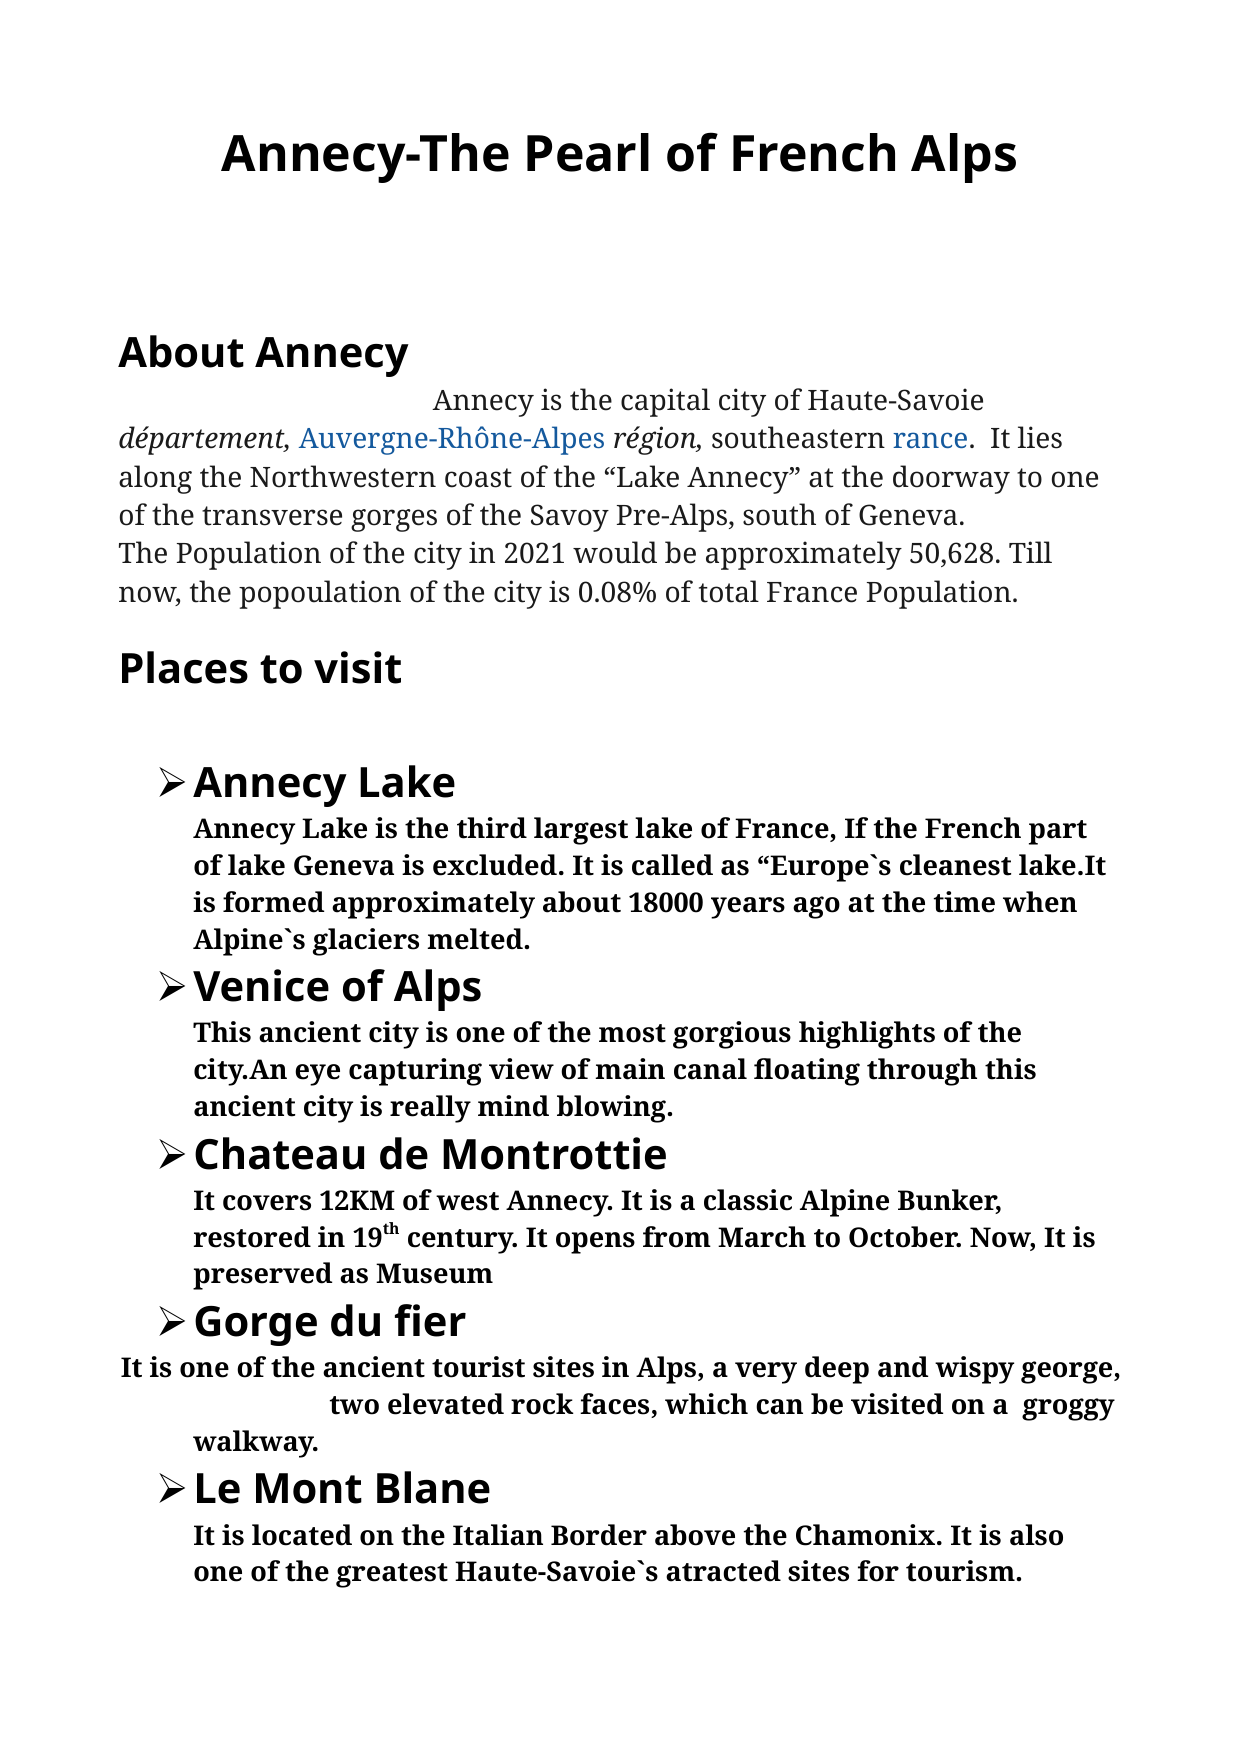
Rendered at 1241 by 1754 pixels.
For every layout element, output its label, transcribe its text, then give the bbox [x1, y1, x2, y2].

list Annecy Lake is the third largest lake of France, If the French part of lake Geneva is excluded. It is called as “Europe`s cleanest lake.It is formed approximately about 18000 years ago at the time when Alpine`s glaciers melted. [156, 809, 1122, 957]
text Annecy is the capital city of Haute-Savoie département, Auvergne-Rhône-Alpes région, southeastern rance. It lies along the Northwestern coast of the “Lake Annecy” at the doorway to one of the transverse gorges of the Savoy Pre-Alps, south of Geneva. [118, 379, 1122, 534]
text Places to visit [118, 639, 1122, 696]
list walkway. [156, 1422, 1122, 1459]
list Gorge du fier [156, 1292, 1122, 1349]
text Annecy-The Pearl of French Alps [118, 118, 1122, 186]
list This ancient city is one of the most gorgious highlights of the city.An eye capturing view of main canal floating through this ancient city is really mind blowing. [156, 1014, 1122, 1124]
list Le Mont Blane [156, 1459, 1122, 1516]
text About Annecy [118, 322, 1122, 379]
list It is located on the Italian Border above the Chamonix. It is also one of the greatest Haute-Savoie`s atracted sites for tourism. [156, 1516, 1122, 1590]
text The Population of the city in 2021 would be approximately 50,628. Till now, the popoulation of the city is 0.08% of total France Population. [118, 534, 1122, 611]
list Venice of Alps [156, 957, 1122, 1014]
list Chateau de Montrottie [156, 1124, 1122, 1181]
list It covers 12KM of west Annecy. It is a classic Alpine Bunker, restored in 19th century. It opens from March to October. Now, It is preserved as Museum [156, 1181, 1122, 1292]
text It is one of the ancient tourist sites in Alps, a very deep and wispy george, two elevated rock faces, which can be visited on a groggy [118, 1349, 1122, 1422]
list Annecy Lake [156, 753, 1122, 809]
